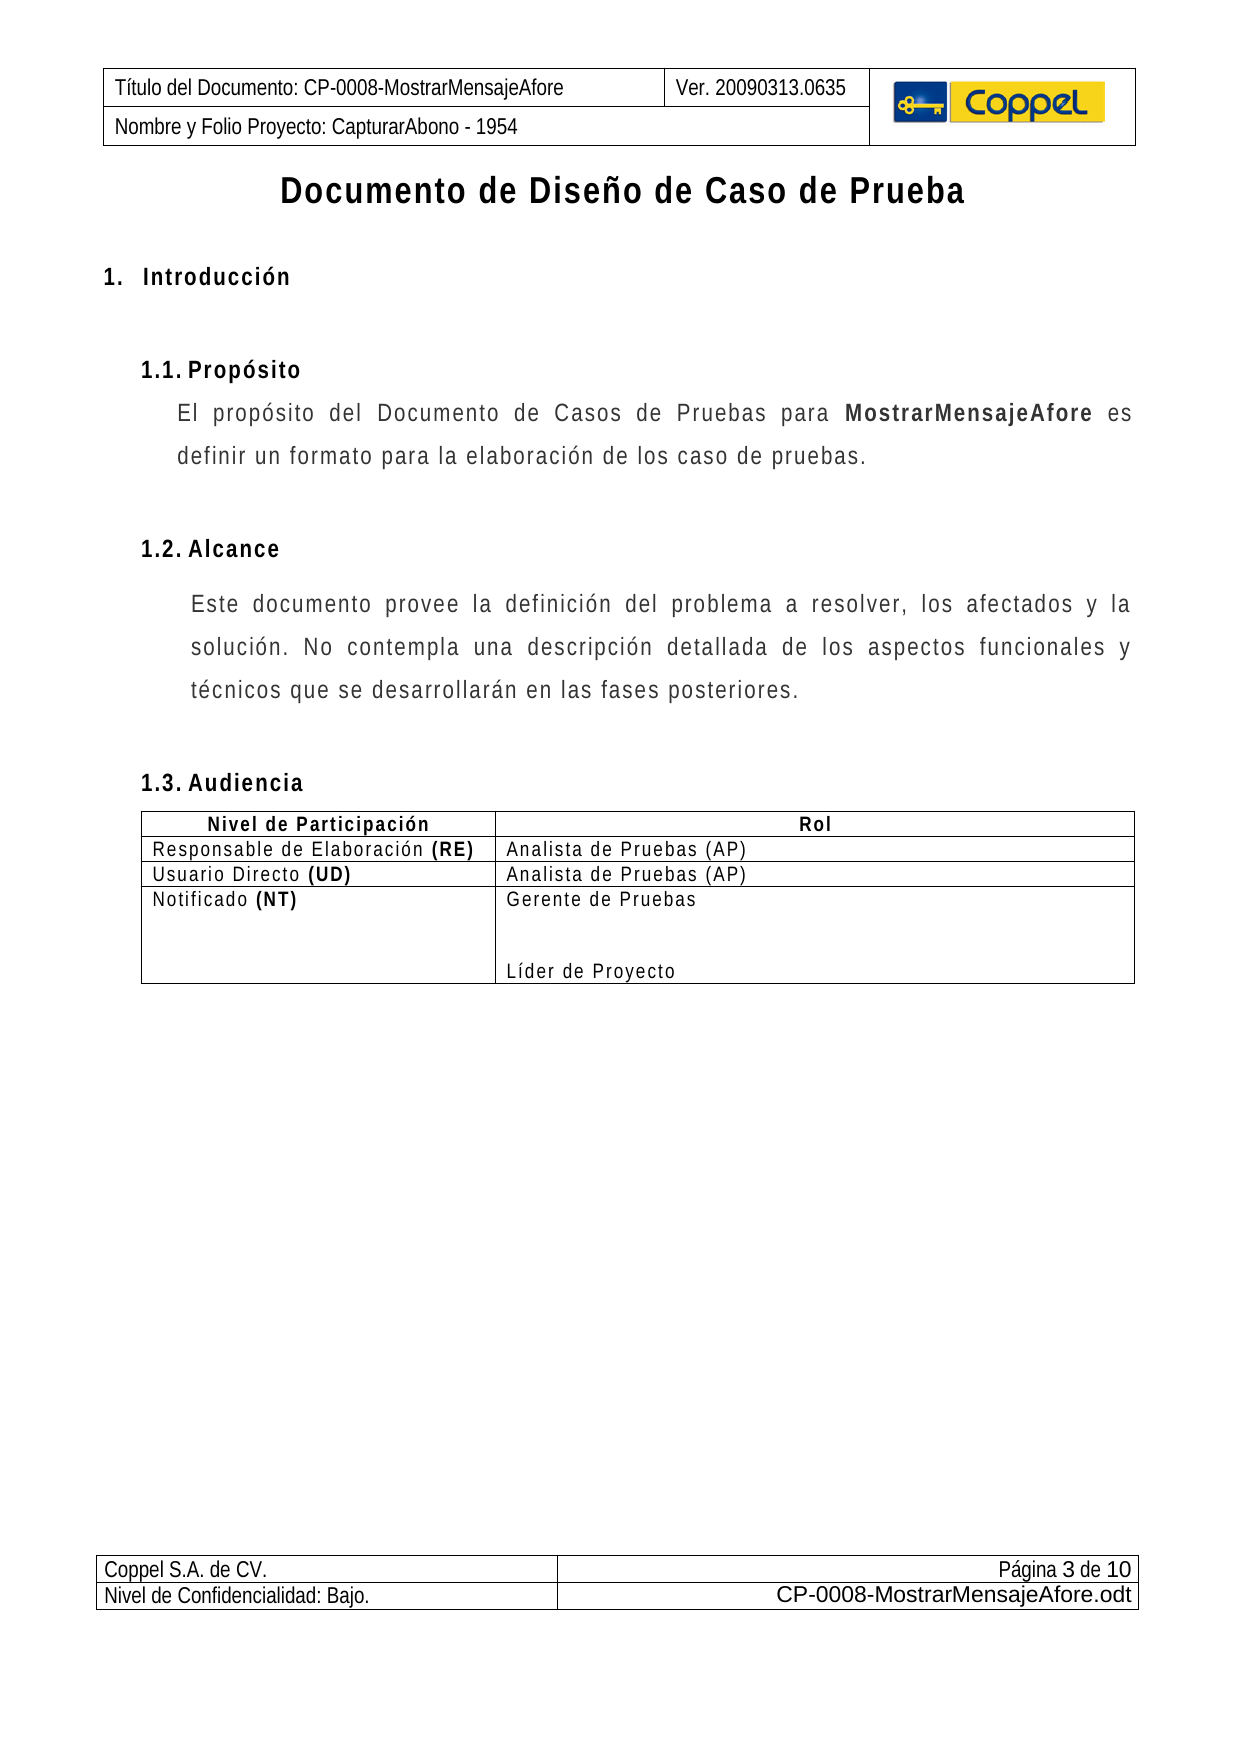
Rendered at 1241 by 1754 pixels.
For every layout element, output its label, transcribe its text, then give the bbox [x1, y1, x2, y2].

table_cell Gerente de Pruebas Líder de Proyecto [496, 887, 1134, 982]
table_cell Analista de Pruebas (AP) [496, 862, 1134, 886]
table_header Rol [496, 812, 1134, 836]
table_cell Notificado (NT) [142, 887, 495, 982]
text Este documento provee la definición del problema a resolver, los afectados y la solución. No contempla una descripción detallada de los aspectos funcionales y técnicos que se desarrollarán en las fases posteriores. [191, 589, 1131, 703]
table_cell Responsable de Elaboración (RE) [142, 837, 495, 861]
subtitle Propósito [141, 355, 1131, 383]
table_cell Usuario Directo (UD) [142, 862, 495, 886]
table_header Nivel de Participación [142, 812, 495, 836]
subtitle Alcance [141, 533, 1131, 562]
subtitle Audiencia [141, 768, 1131, 796]
subtitle Introducción [103, 262, 1131, 291]
title Documento de Diseño de Caso de Prueba [103, 169, 1131, 212]
text El propósito del Documento de Casos de Pruebas para MostrarMensajeAfore es definir un formato para la elaboración de los caso de pruebas. [177, 398, 1131, 469]
table_cell Analista de Pruebas (AP) [496, 837, 1134, 861]
